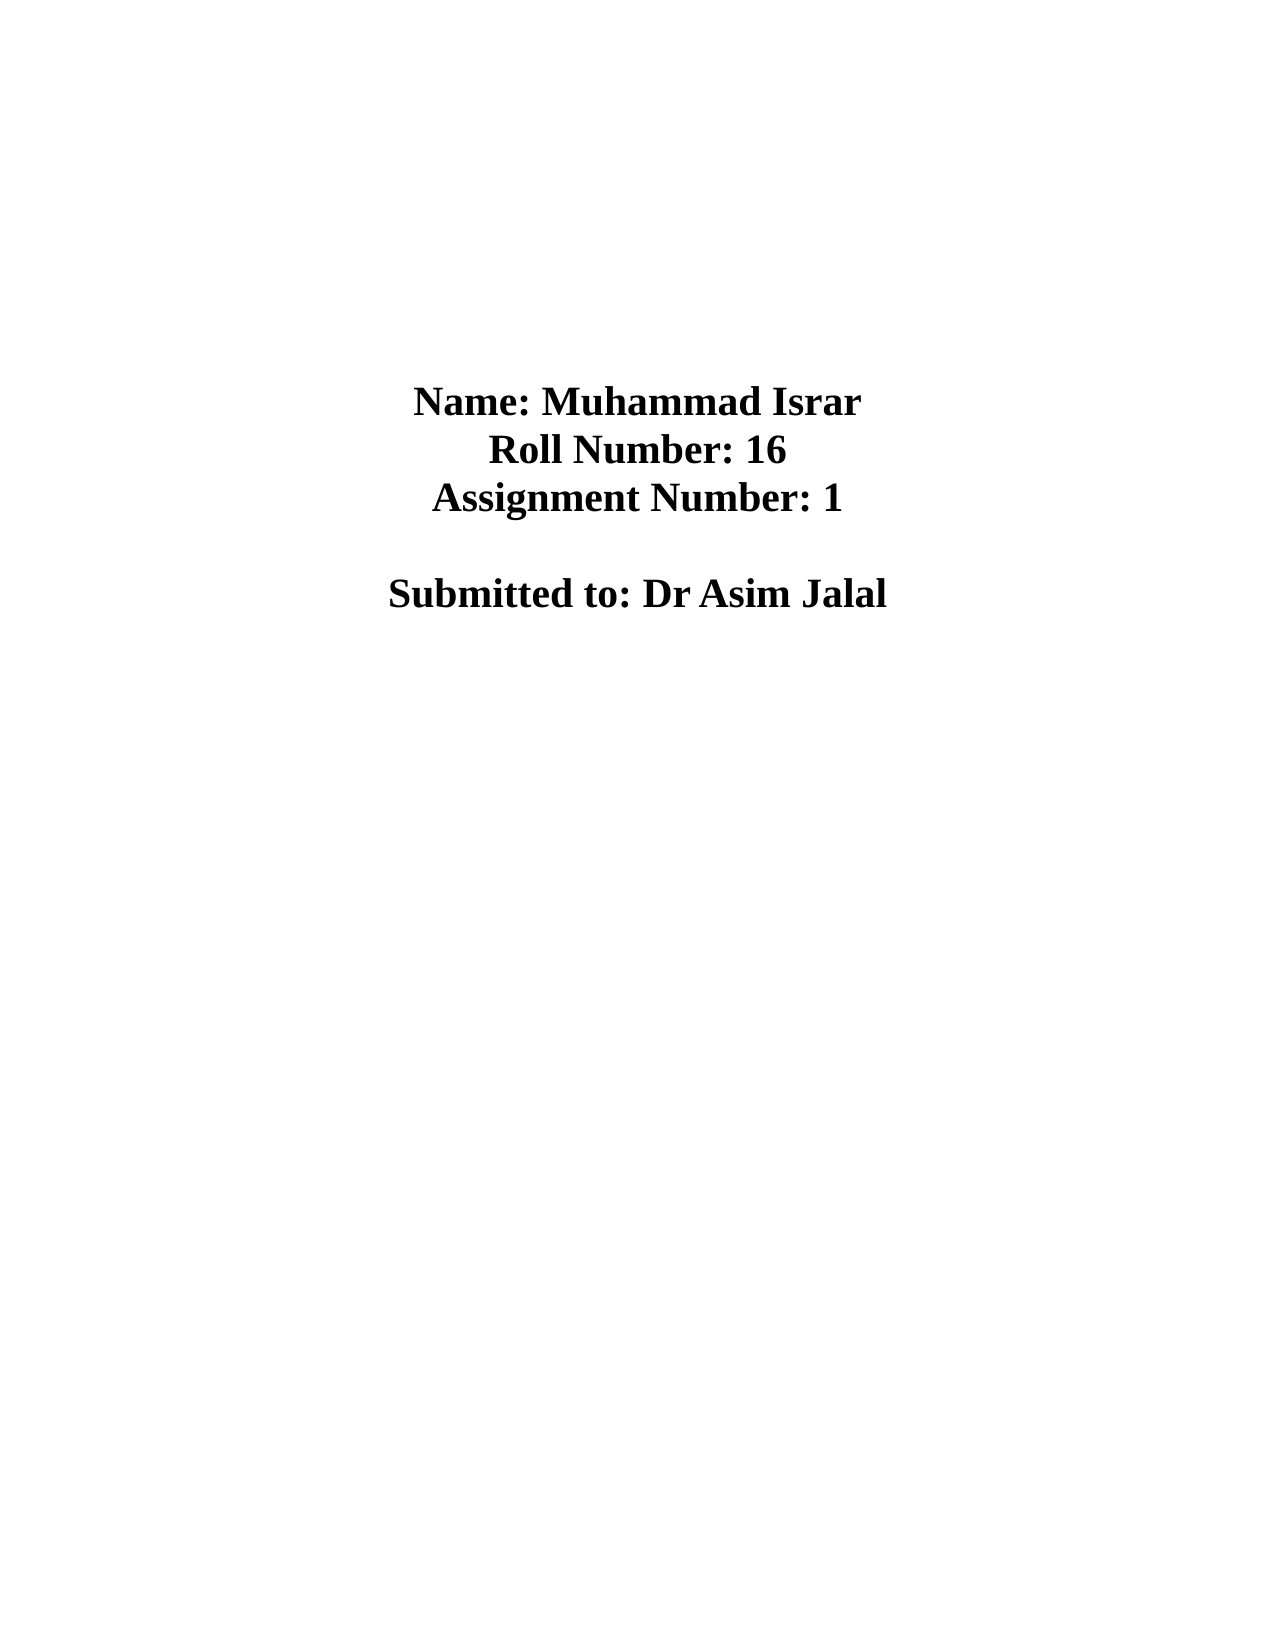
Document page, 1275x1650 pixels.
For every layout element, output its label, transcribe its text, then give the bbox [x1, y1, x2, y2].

text Roll Number: 16 [118, 425, 1157, 473]
text Name: Muhammad Israr [118, 377, 1157, 425]
text Submitted to: Dr Asim Jalal [118, 568, 1157, 616]
text Assignment Number: 1 [118, 473, 1157, 521]
